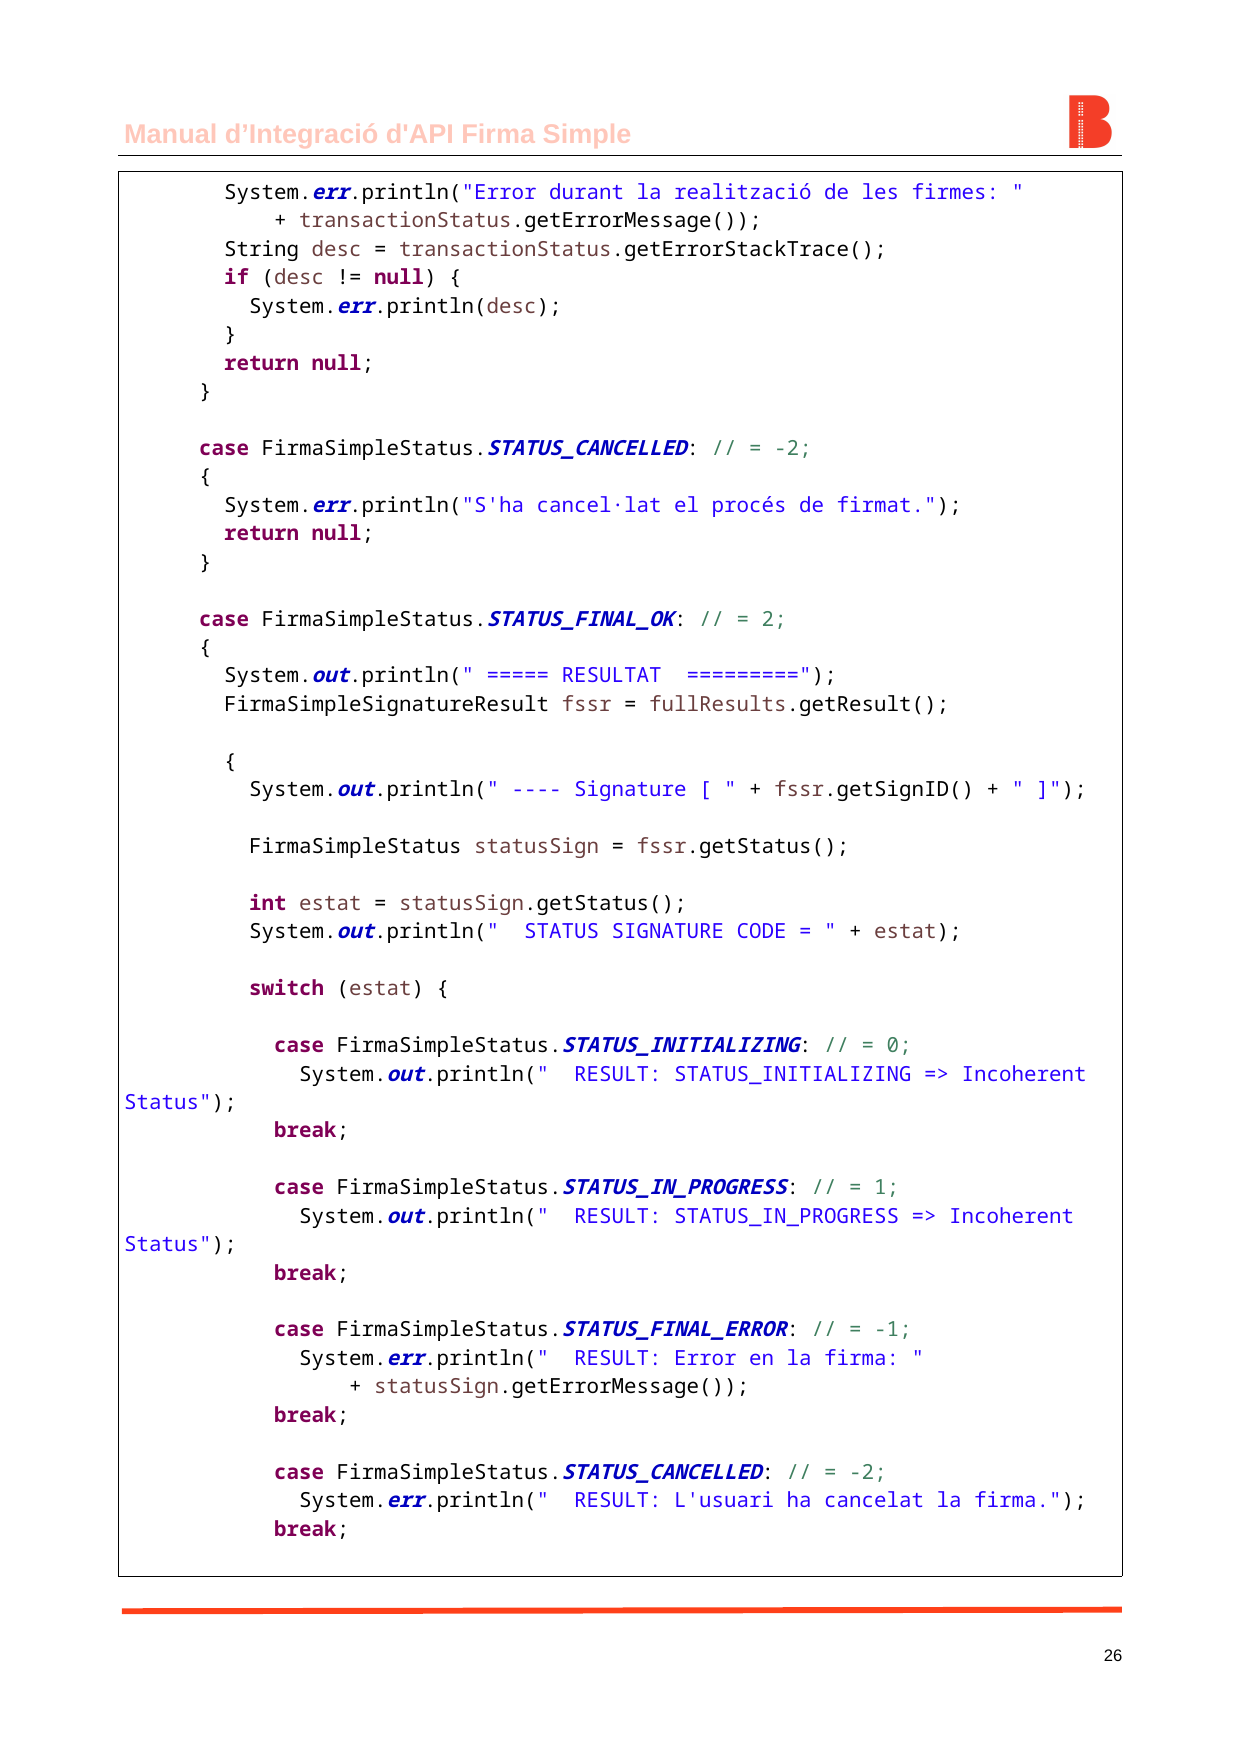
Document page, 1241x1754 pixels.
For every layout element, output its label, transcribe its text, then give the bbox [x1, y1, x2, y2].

table_header System.err.println("Error durant la realització de les firmes: " + transactionStatus.getErrorMessage()); String desc = transactionStatus.getErrorStackTrace(); if (desc != null) { System.err.println(desc); } return null; } case FirmaSimpleStatus.STATUS_CANCELLED: // = -2; { System.err.println("S'ha cancel·lat el procés de firmat."); return null; } case FirmaSimpleStatus.STATUS_FINAL_OK: // = 2; { System.out.println(" ===== RESULTAT ========="); FirmaSimpleSignatureResult fssr = fullResults.getResult(); { System.out.println(" ---- Signature [ " + fssr.getSignID() + " ]"); FirmaSimpleStatus statusSign = fssr.getStatus(); int estat = statusSign.getStatus(); System.out.println(" STATUS SIGNATURE CODE = " + estat); switch (estat) { case FirmaSimpleStatus.STATUS_INITIALIZING: // = 0; System.out.println(" RESULT: STATUS_INITIALIZING => Incoherent Status"); break; case FirmaSimpleStatus.STATUS_IN_PROGRESS: // = 1; System.out.println(" RESULT: STATUS_IN_PROGRESS => Incoherent Status"); break; case FirmaSimpleStatus.STATUS_FINAL_ERROR: // = -1; System.err.println(" RESULT: Error en la firma: " + statusSign.getErrorMessage()); break; case FirmaSimpleStatus.STATUS_CANCELLED: // = -2; System.err.println(" RESULT: L'usuari ha cancelat la firma."); break; [119, 172, 1122, 1576]
picture [1063, 94, 1117, 150]
